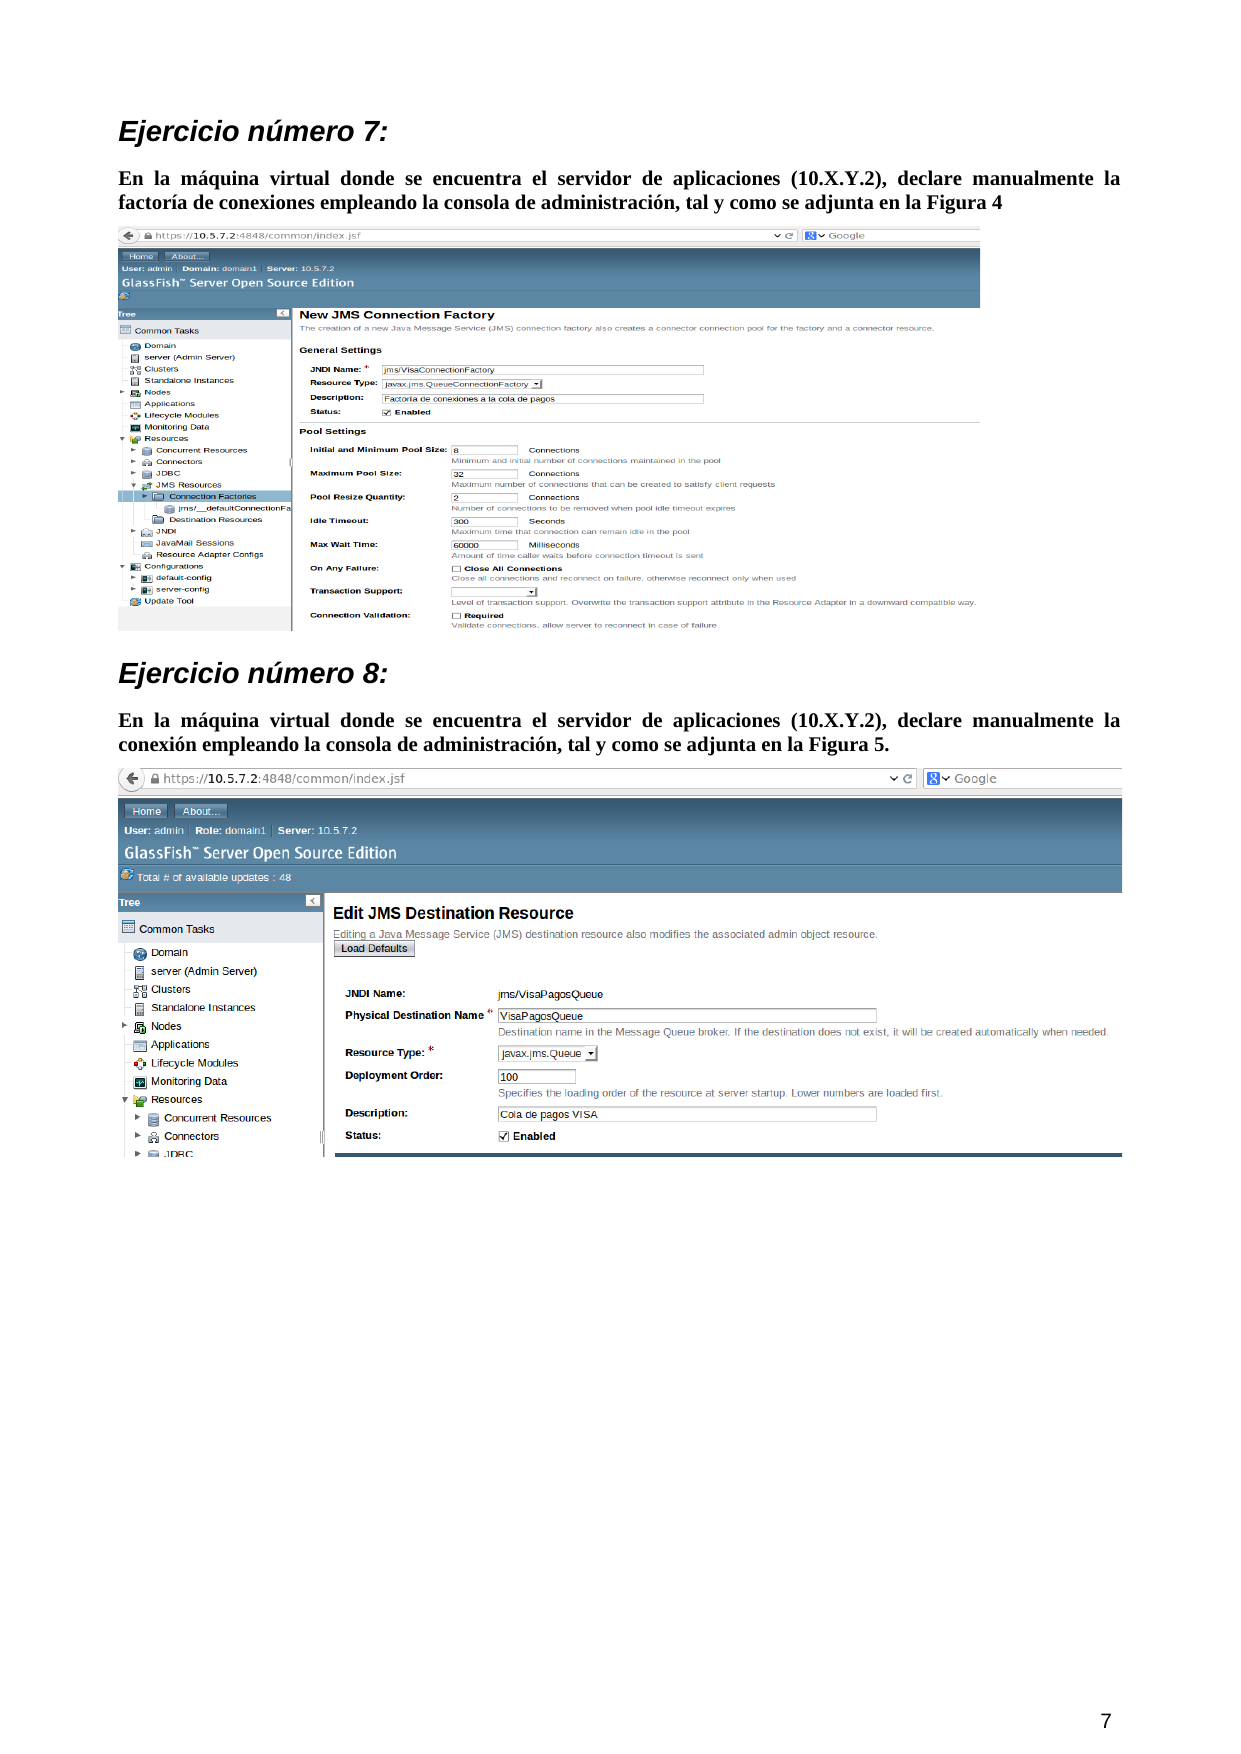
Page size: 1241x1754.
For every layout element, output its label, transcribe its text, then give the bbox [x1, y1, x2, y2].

subtitle Ejercicio número 8: [118, 656, 1122, 689]
text En la máquina virtual donde se encuentra el servidor de aplicaciones (10.X.Y.2), declare manualmente la conexión empleando la consola de administración, tal y como se adjunta en la Figura 5. [118, 708, 1122, 756]
text En la máquina virtual donde se encuentra el servidor de aplicaciones (10.X.Y.2), declare manualmente la factoría de conexiones empleando la consola de administración, tal y como se adjunta en la Figura 4 [118, 166, 1122, 214]
picture [118, 768, 1123, 1157]
picture [118, 226, 981, 631]
subtitle Ejercicio número 7: [118, 113, 1122, 147]
